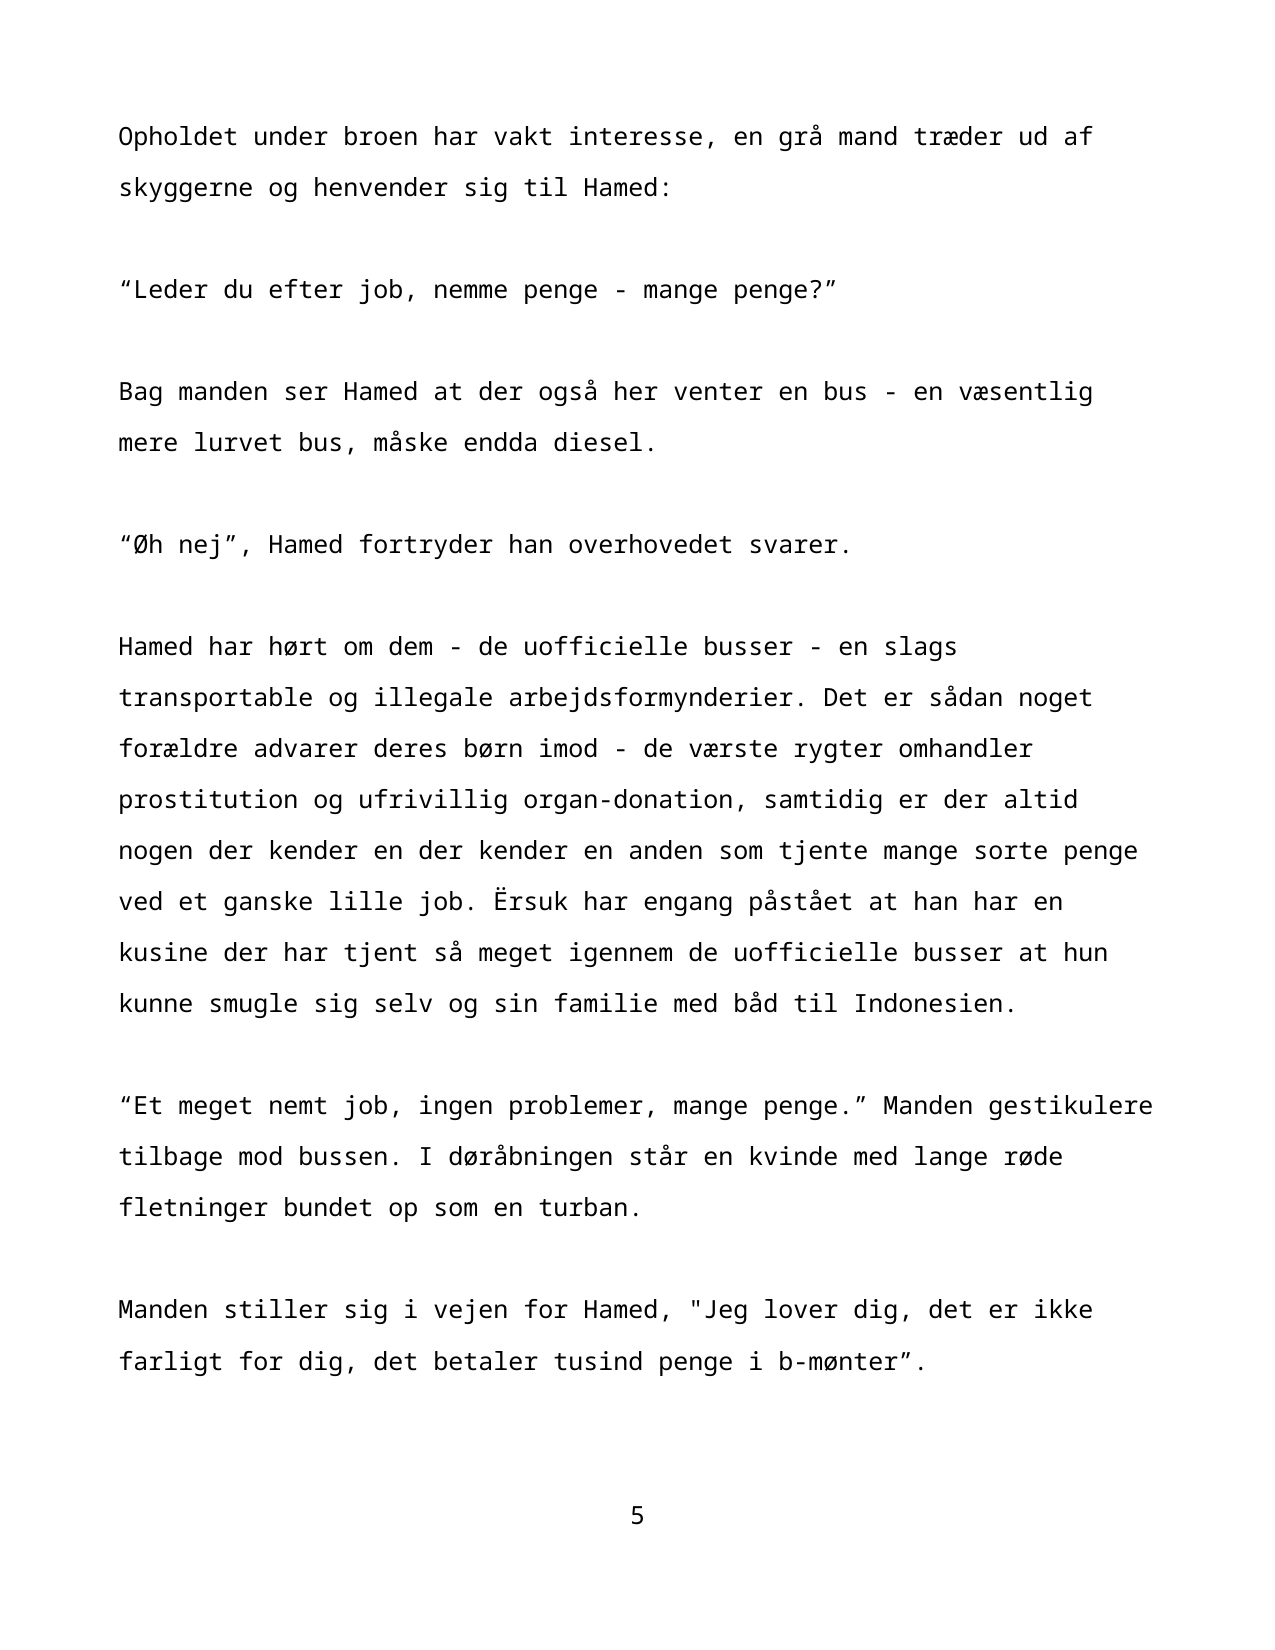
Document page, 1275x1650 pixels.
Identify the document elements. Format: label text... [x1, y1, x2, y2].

text Manden stiller sig i vejen for Hamed, "Jeg lover dig, det er ikke farligt for dig, det betaler tusind penge i b-mønter”. [118, 1292, 1157, 1377]
text Bag manden ser Hamed at der også her venter en bus - en væsentlig mere lurvet bus, måske endda diesel. [118, 373, 1157, 458]
text Hamed har hørt om dem - de uofficielle busser - en slags transportable og illegale arbejdsformynderier. Det er sådan noget forældre advarer deres børn imod - de værste rygter omhandler prostitution og ufrivillig organ-donation, samtidig er der altid nogen der kender en der kender en anden som tjente mange sorte penge ved et ganske lille job. Ërsuk har engang påstået at han har en kusine der har tjent så meget igennem de uofficielle busser at hun kunne smugle sig selv og sin familie med båd til Indonesien. [118, 628, 1157, 1020]
text “Et meget nemt job, ingen problemer, mange penge.” Manden gestikulere tilbage mod bussen. I døråbningen står en kvinde med lange røde fletninger bundet op som en turban. [118, 1088, 1157, 1224]
text “Øh nej”, Hamed fortryder han overhovedet svarer. [118, 526, 1157, 561]
text Opholdet under broen har vakt interesse, en grå mand træder ud af skyggerne og henvender sig til Hamed: [118, 118, 1157, 203]
text “Leder du efter job, nemme penge - mange penge?” [118, 271, 1157, 305]
